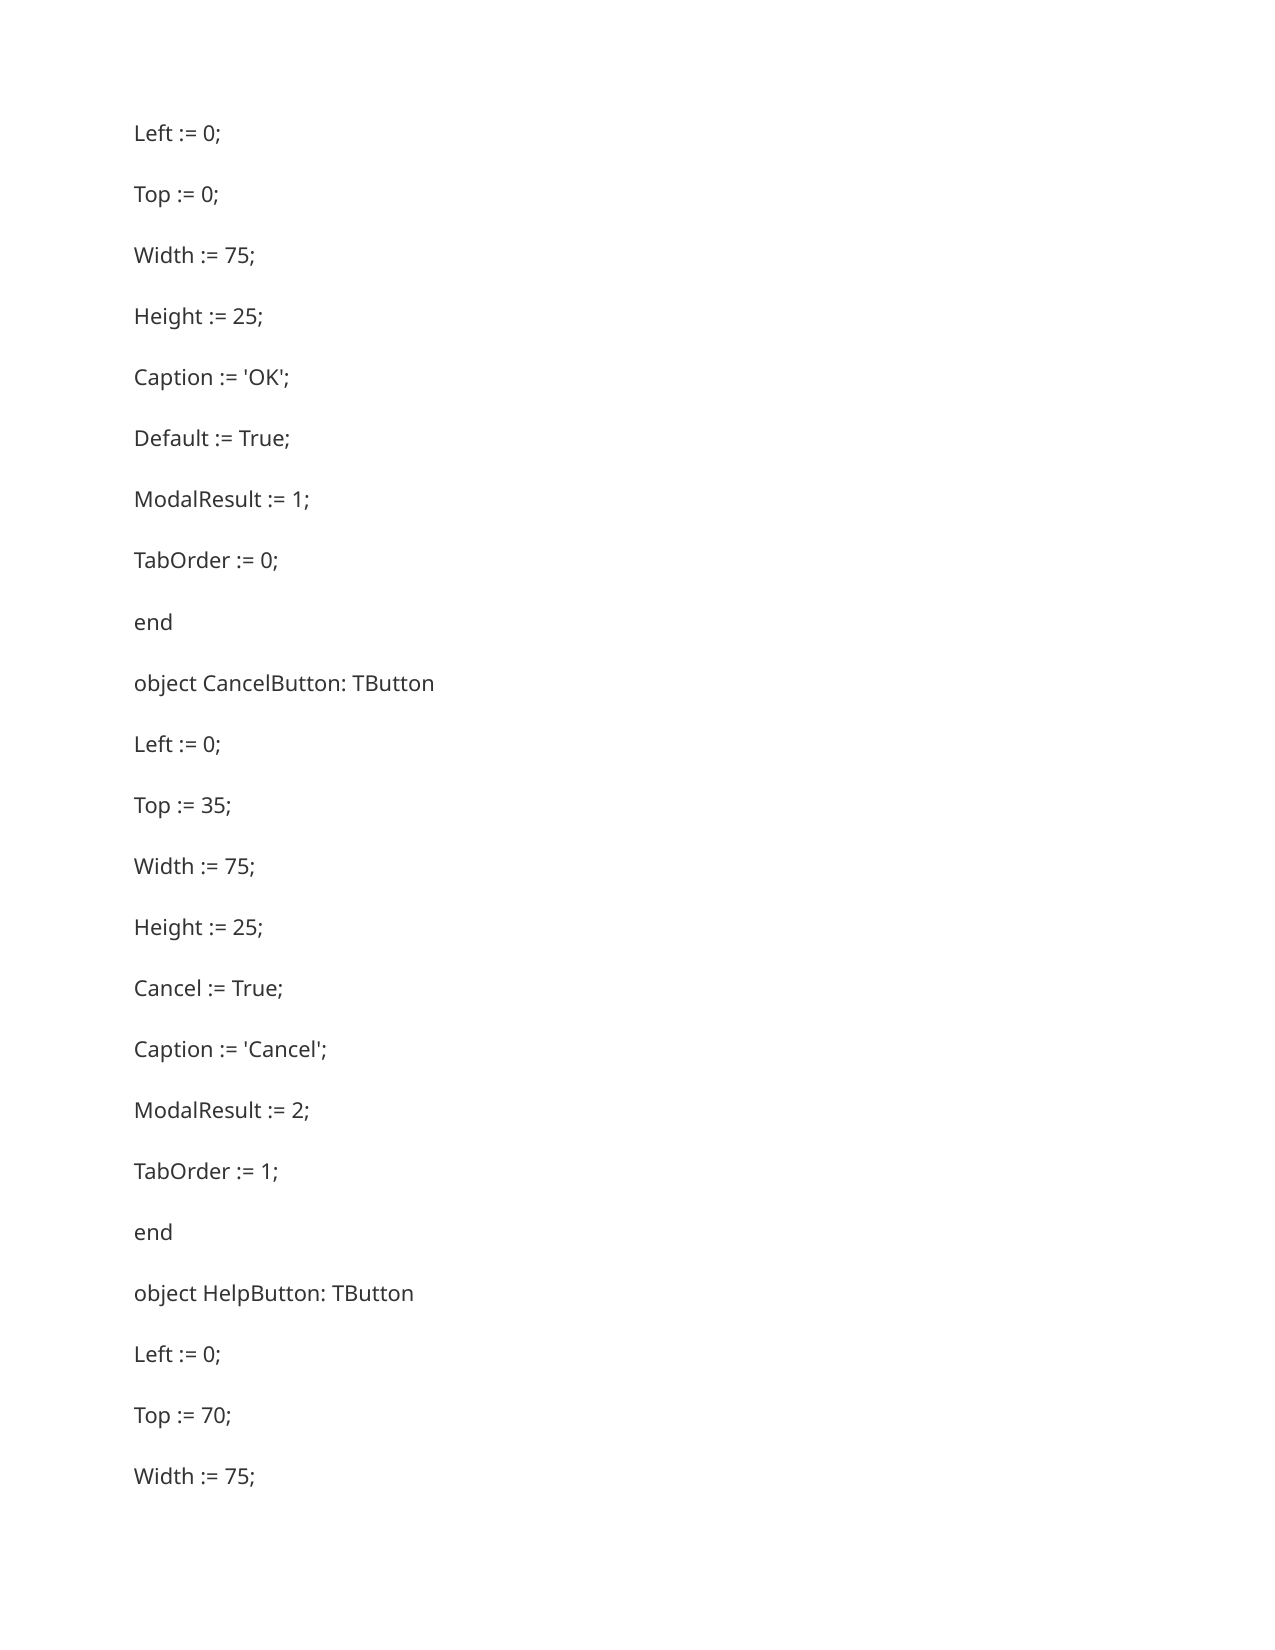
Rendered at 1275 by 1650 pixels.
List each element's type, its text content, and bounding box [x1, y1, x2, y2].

text Default := True; [134, 423, 1141, 453]
text Left := 0; [134, 118, 1141, 148]
text end [134, 1217, 1141, 1247]
text Cancel := True; [134, 973, 1141, 1002]
text Width := 75; [134, 851, 1141, 880]
text ModalResult := 1; [134, 484, 1141, 514]
text Height := 25; [134, 301, 1141, 331]
text TabOrder := 0; [134, 545, 1141, 575]
text Width := 75; [134, 240, 1141, 270]
text Top := 70; [134, 1400, 1141, 1430]
text Height := 25; [134, 912, 1141, 941]
text Left := 0; [134, 1339, 1141, 1369]
text Top := 0; [134, 179, 1141, 209]
text TabOrder := 1; [134, 1156, 1141, 1186]
text object CancelButton: TButton [134, 667, 1141, 697]
text Caption := 'OK'; [134, 362, 1141, 392]
text ModalResult := 2; [134, 1095, 1141, 1124]
text Top := 35; [134, 789, 1141, 819]
text Width := 75; [134, 1461, 1141, 1491]
text end [134, 606, 1141, 636]
text Left := 0; [134, 728, 1141, 758]
text object HelpButton: TButton [134, 1278, 1141, 1308]
text Caption := 'Cancel'; [134, 1034, 1141, 1063]
